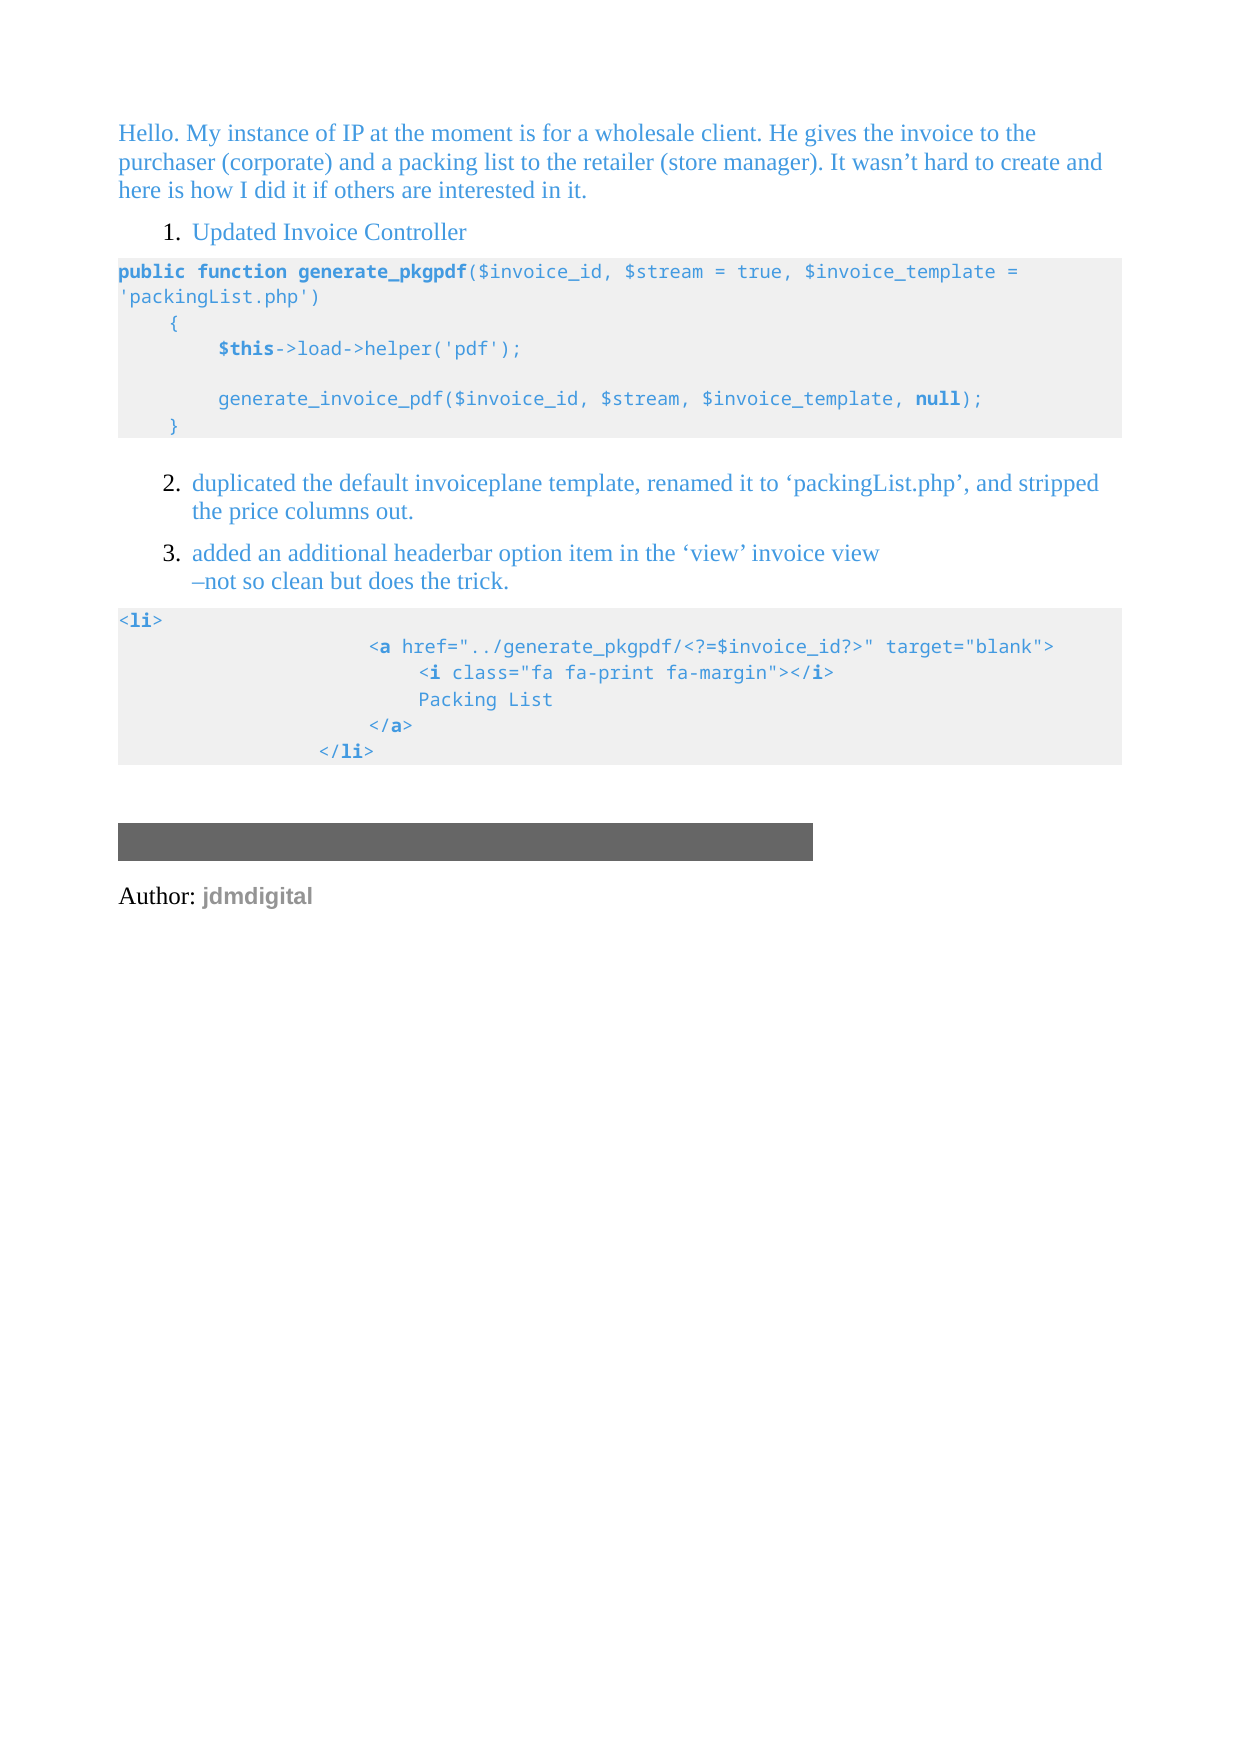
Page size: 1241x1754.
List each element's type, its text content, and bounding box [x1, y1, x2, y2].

text </a> [118, 712, 1122, 739]
text <a href="../generate_pkgpdf/<?=$invoice_id?>" target="blank"> [118, 633, 1122, 659]
text <i class="fa fa-print fa-margin"></i> [118, 659, 1122, 686]
text $this->load->helper('pdf'); [118, 336, 1122, 362]
text </li> [118, 739, 1122, 765]
text <li> [118, 608, 1122, 633]
text } [118, 412, 1122, 438]
text Author: jdmdigital [118, 881, 1122, 909]
text Hello. My instance of IP at the moment is for a wholesale client. He gives the invoice to the purchaser (corporate) and a packing list to the retailer (store manager). It wasn’t hard to create and here is how I did it if others are interested in it. [118, 118, 1122, 204]
text { [118, 309, 1122, 336]
list added an additional headerbar option item in the ‘view’ invoice view –not so clean but does the trick. [162, 538, 1122, 595]
text generate_invoice_pdf($invoice_id, $stream, $invoice_template, null); [118, 386, 1122, 412]
text Packing List [118, 686, 1122, 712]
text public function generate_pkgpdf($invoice_id, $stream = true, $invoice_template = 'packingList.php') [118, 258, 1122, 309]
list Updated Invoice Controller [162, 217, 1122, 246]
list duplicated the default invoiceplane template, renamed it to ‘packingList.php’, and stripped the price columns out. [162, 468, 1122, 525]
